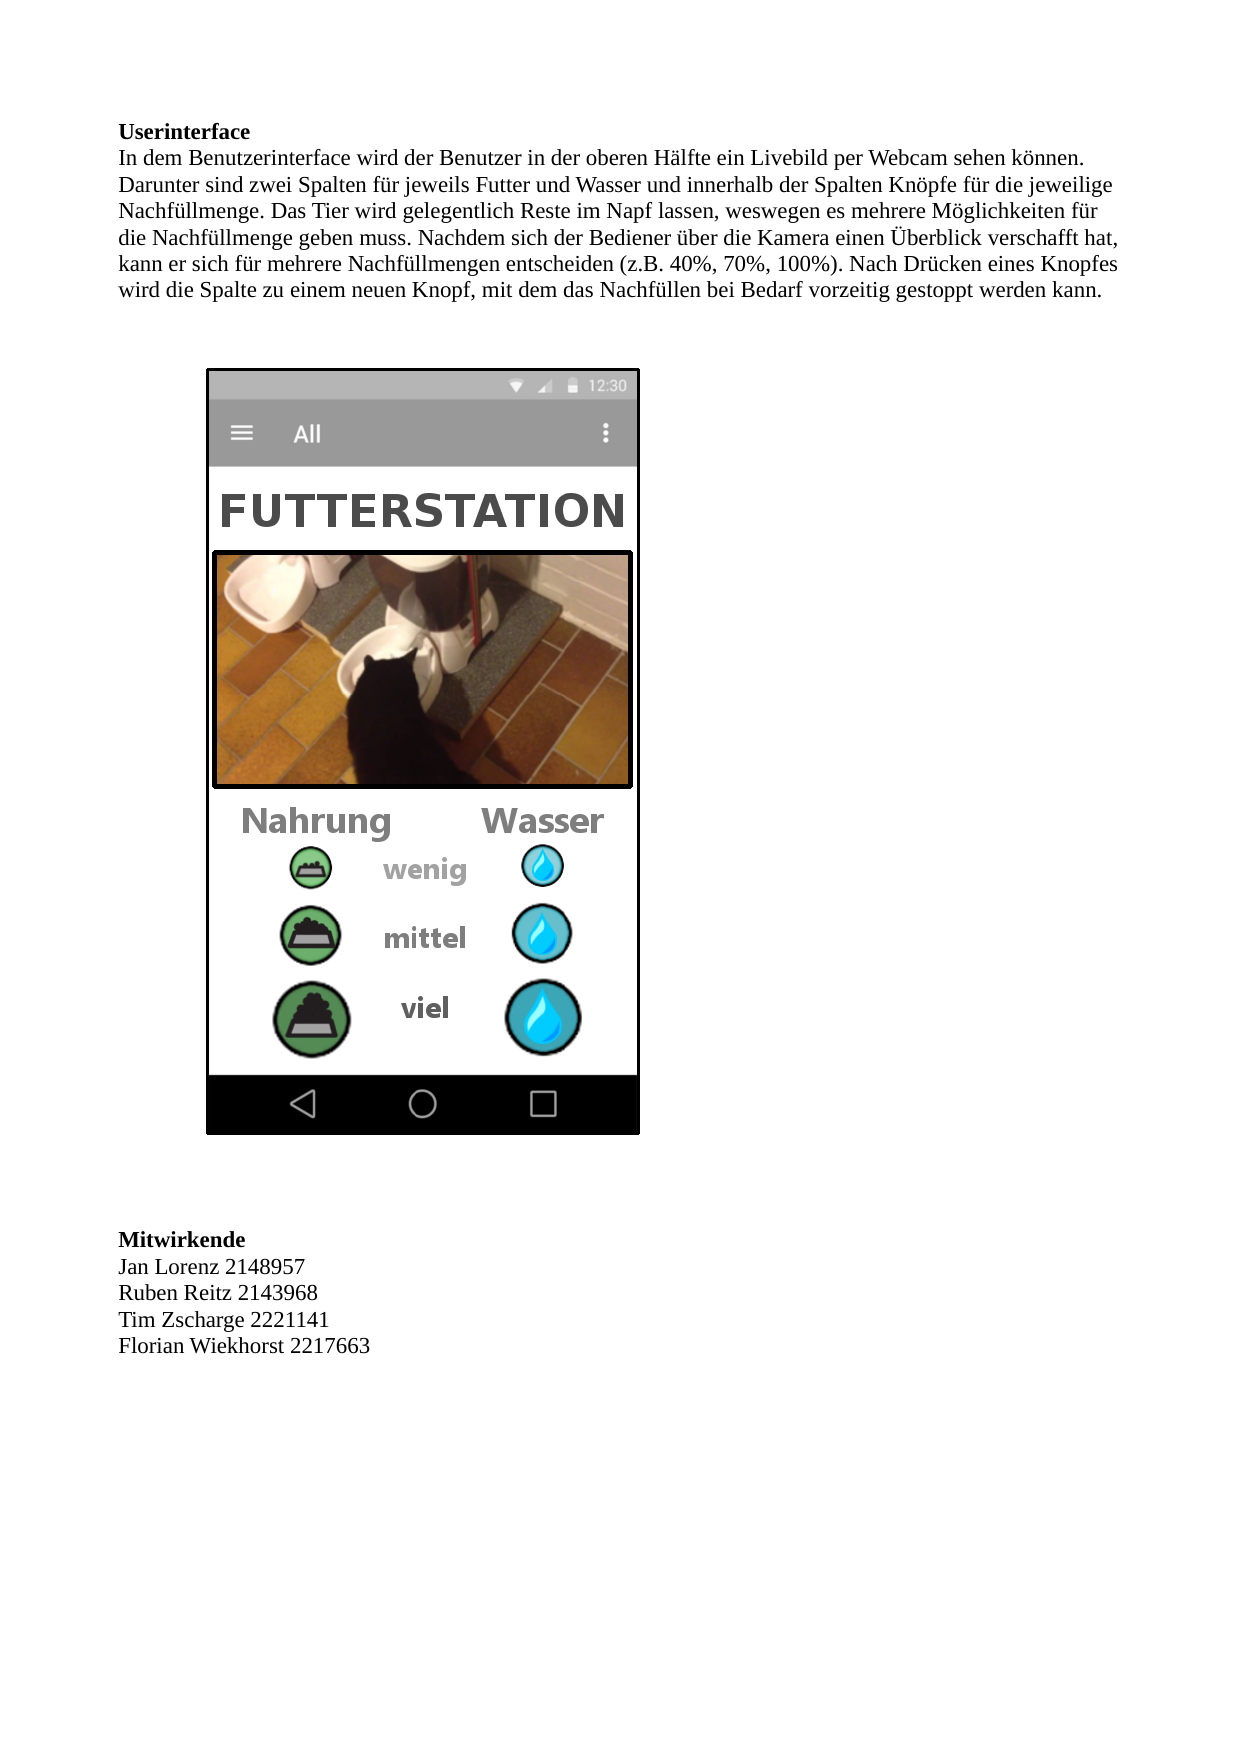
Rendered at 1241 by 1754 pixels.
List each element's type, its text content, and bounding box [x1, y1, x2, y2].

text Florian Wiekhorst 2217663 [118, 1332, 1122, 1358]
text Jan Lorenz 2148957 [118, 1253, 1122, 1279]
text Userinterface [118, 118, 1122, 144]
text Mitwirkende [118, 1227, 1122, 1253]
text In dem Benutzerinterface wird der Benutzer in der oberen Hälfte ein Livebild per Webcam sehen können. Darunter sind zwei Spalten für jeweils Futter und Wasser und innerhalb der Spalten Knöpfe für die jeweilige Nachfüllmenge. Das Tier wird gelegentlich Reste im Napf lassen, weswegen es mehrere Möglichkeiten für die Nachfüllmenge geben muss. Nachdem sich der Bediener über die Kamera einen Überblick verschafft hat, kann er sich für mehrere Nachfüllmengen entscheiden (z.B. 40%, 70%, 100%). Nach Drücken eines Knopfes wird die Spalte zu einem neuen Knopf, mit dem das Nachfüllen bei Bedarf vorzeitig gestoppt werden kann. [118, 144, 1122, 303]
picture [118, 355, 714, 1148]
text Tim Zscharge 2221141 [118, 1306, 1122, 1332]
text Ruben Reitz 2143968 [118, 1279, 1122, 1306]
